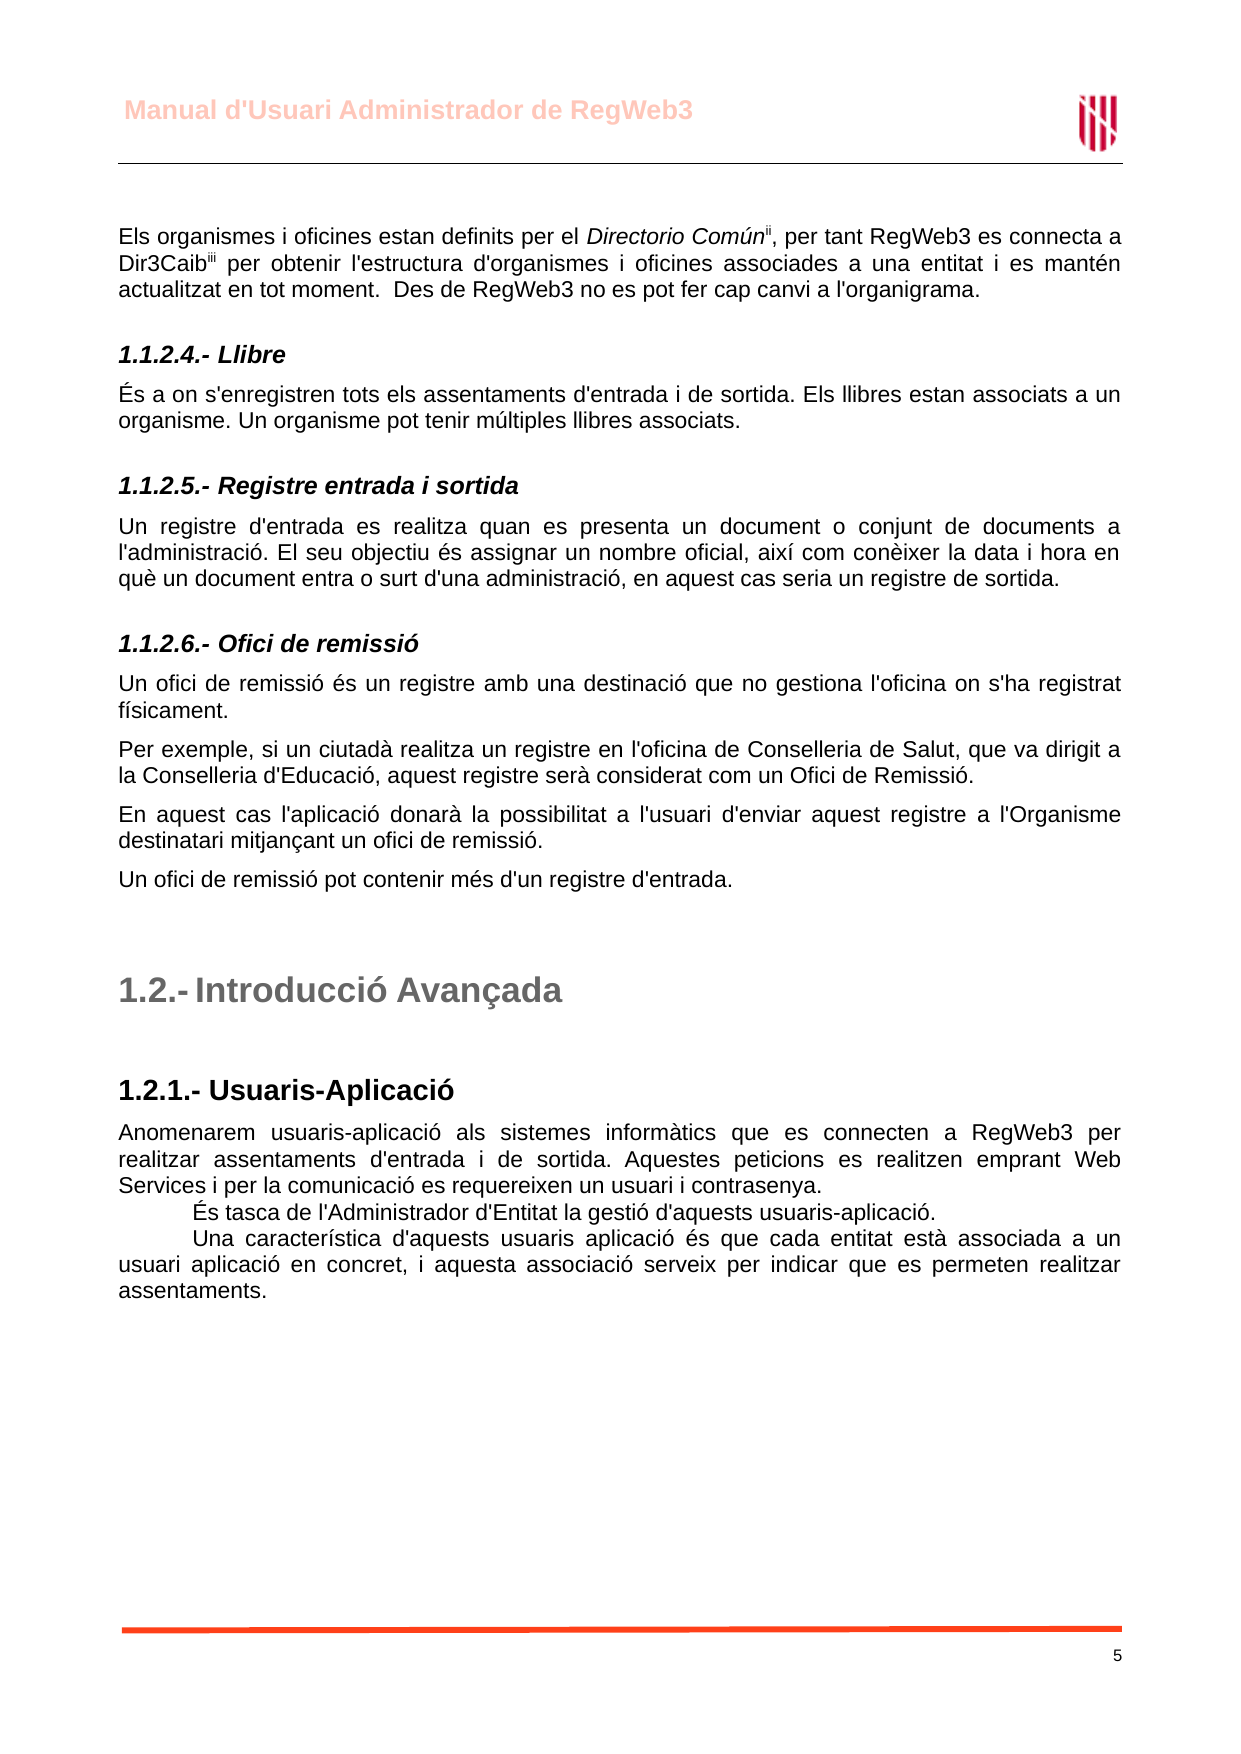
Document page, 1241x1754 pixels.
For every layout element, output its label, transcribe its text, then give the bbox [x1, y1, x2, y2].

text Un ofici de remissió pot contenir més d'un registre d'entrada. [118, 866, 1122, 892]
subtitle Introducció Avançada [118, 969, 1122, 1009]
text Una característica d'aquests usuaris aplicació és que cada entitat està associada a un usuari aplicació en concret, i aquesta associació serveix per indicar que es permeten realitzar assentaments. [118, 1225, 1122, 1304]
text És tasca de l'Administrador d'Entitat la gestió d'aquests usuaris-aplicació. [118, 1198, 1122, 1225]
text En aquest cas l'aplicació donarà la possibilitat a l'usuari d'enviar aquest registre a l'Organisme destinatari mitjançant un ofici de remissió. [118, 801, 1122, 853]
text Un registre d'entrada es realitza quan es presenta un document o conjunt de documents a l'administració. El seu objectiu és assignar un nombre oficial, així com conèixer la data i hora en què un document entra o surt d'una administració, en aquest cas seria un registre de sortida. [118, 513, 1122, 592]
subtitle Usuaris-Aplicació [118, 1073, 1122, 1107]
text Per exemple, si un ciutadà realitza un registre en l'oficina de Conselleria de Salut, que va dirigit a la Conselleria d'Educació, aquest registre serà considerat com un Ofici de Remissió. [118, 736, 1122, 788]
subtitle Llibre [118, 340, 1122, 369]
picture [1075, 92, 1118, 156]
text És a on s'enregistren tots els assentaments d'entrada i de sortida. Els llibres estan associats a un organisme. Un organisme pot tenir múltiples llibres associats. [118, 381, 1122, 434]
subtitle Ofici de remissió [118, 629, 1122, 658]
subtitle Registre entrada i sortida [118, 471, 1122, 500]
text Els organismes i oficines estan definits per el Directorio Común, per tant RegWeb3 es connecta a Dir3Caib per obtenir l'estructura d'organismes i oficines associades a una entitat i es mantén actualitzat en tot moment. Des de RegWeb3 no es pot fer cap canvi a l'organigrama. [118, 223, 1122, 302]
text Anomenarem usuaris-aplicació als sistemes informàtics que es connecten a RegWeb3 per realitzar assentaments d'entrada i de sortida. Aquestes peticions es realitzen emprant Web Services i per la comunicació es requereixen un usuari i contrasenya. [118, 1119, 1122, 1198]
text Un ofici de remissió és un registre amb una destinació que no gestiona l'oficina on s'ha registrat físicament. [118, 670, 1122, 723]
